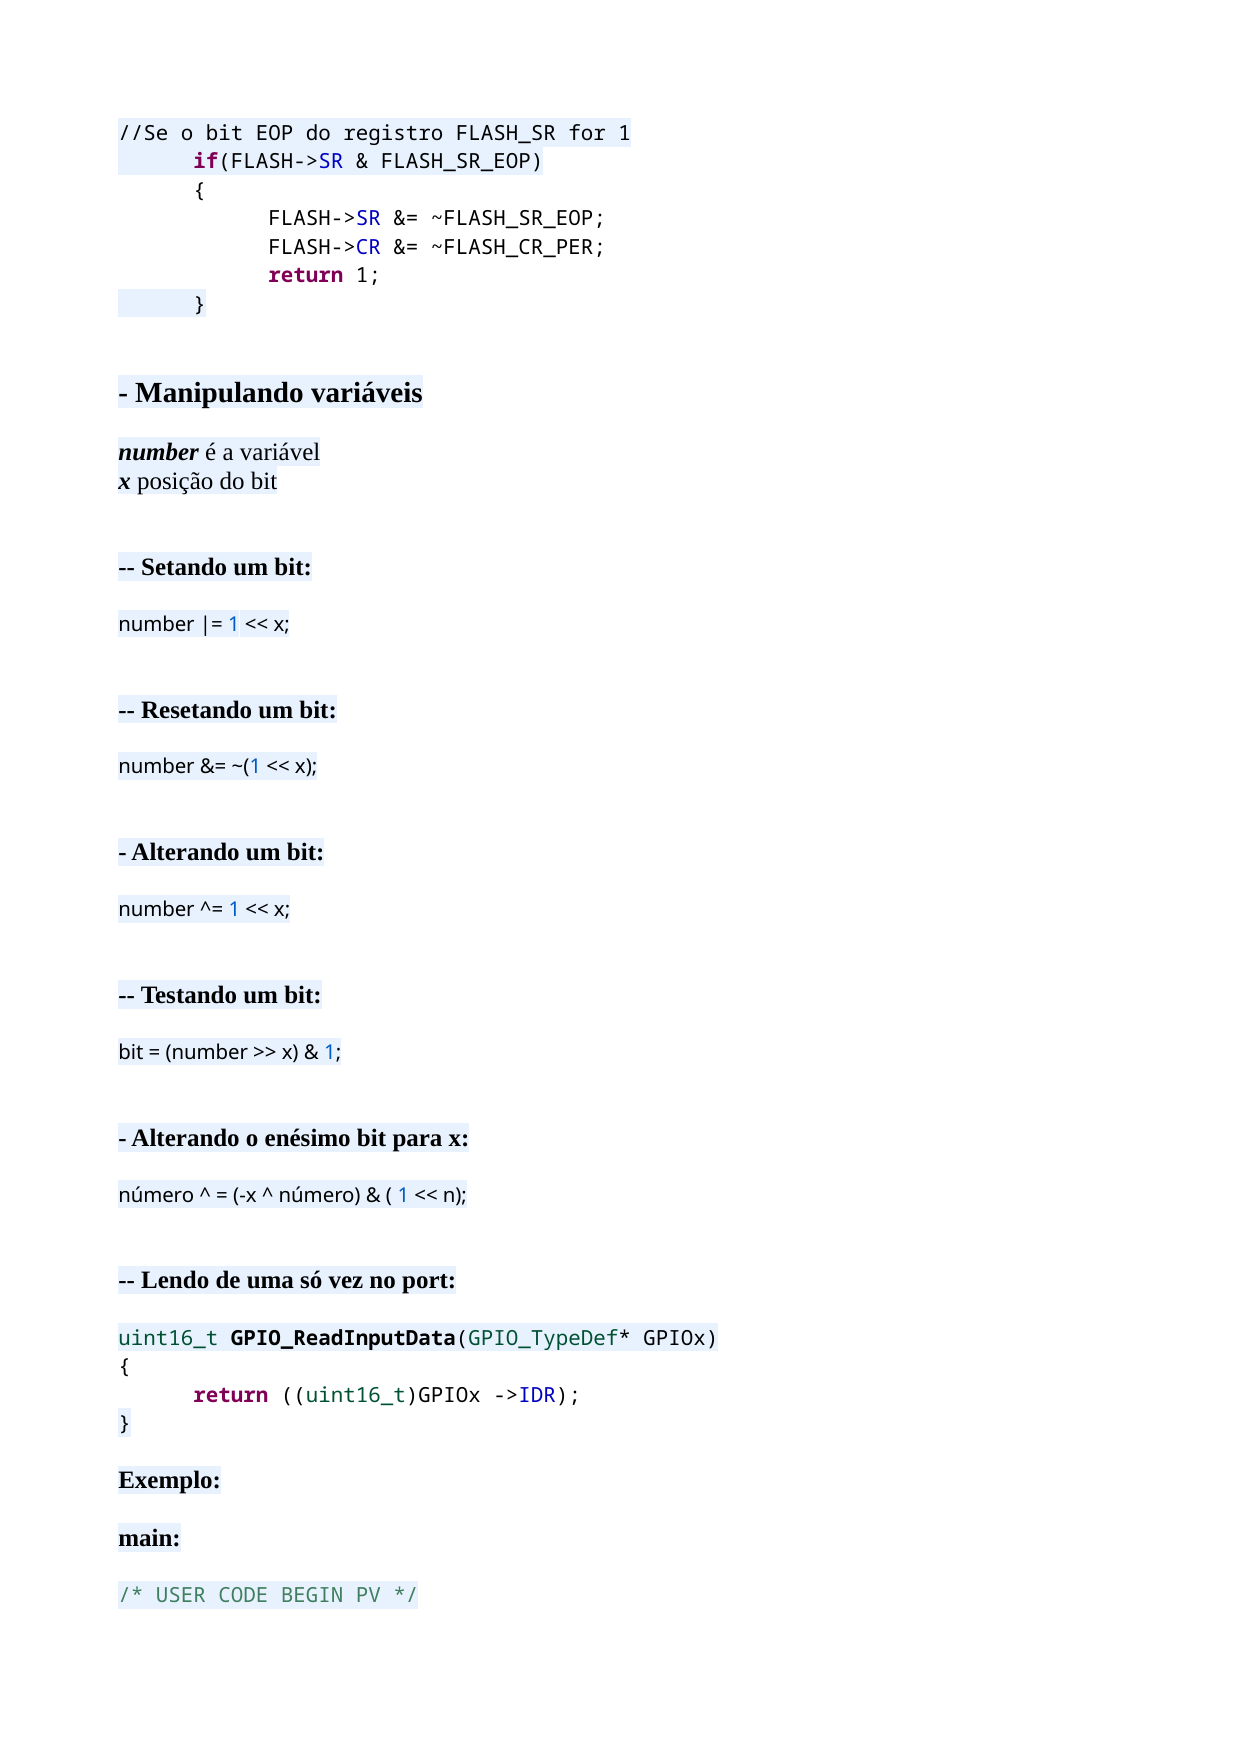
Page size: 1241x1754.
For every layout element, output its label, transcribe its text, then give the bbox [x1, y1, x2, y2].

text } [118, 1408, 1122, 1437]
text { [118, 175, 1122, 203]
text number &= ~(1 << x); [118, 752, 1122, 780]
text bit = (number >> x) & 1; [118, 1038, 1122, 1065]
text - Alterando o enésimo bit para x: [118, 1123, 1122, 1152]
text - Alterando um bit: [118, 837, 1122, 866]
text { [118, 1351, 1122, 1380]
text FLASH->CR &= ~FLASH_CR_PER; [118, 232, 1122, 260]
text main: [118, 1523, 1122, 1552]
text - Manipulando variáveis [118, 375, 1122, 408]
text -- Resetando um bit: [118, 695, 1122, 723]
text -- Lendo de uma só vez no port: [118, 1266, 1122, 1294]
text } [118, 289, 1122, 317]
text return 1; [118, 260, 1122, 289]
text FLASH->SR &= ~FLASH_SR_EOP; [118, 203, 1122, 232]
text //Se o bit EOP do registro FLASH_SR for 1 [118, 118, 1122, 147]
text number ^= 1 << x; [118, 895, 1122, 923]
text número ^ = (-x ^ número) & ( 1 << n); [118, 1180, 1122, 1208]
text number é a variável [118, 437, 1122, 466]
text x posição do bit [118, 466, 1122, 494]
text return ((uint16_t)GPIOx ->IDR); [118, 1380, 1122, 1408]
text uint16_t GPIO_ReadInputData(GPIO_TypeDef* GPIOx) [118, 1323, 1122, 1351]
text Exemplo: [118, 1466, 1122, 1494]
text number |= 1 << x; [118, 609, 1122, 637]
text -- Setando um bit: [118, 552, 1122, 581]
text if(FLASH->SR & FLASH_SR_EOP) [118, 147, 1122, 175]
text -- Testando um bit: [118, 980, 1122, 1009]
text /* USER CODE BEGIN PV */ [118, 1581, 1122, 1609]
